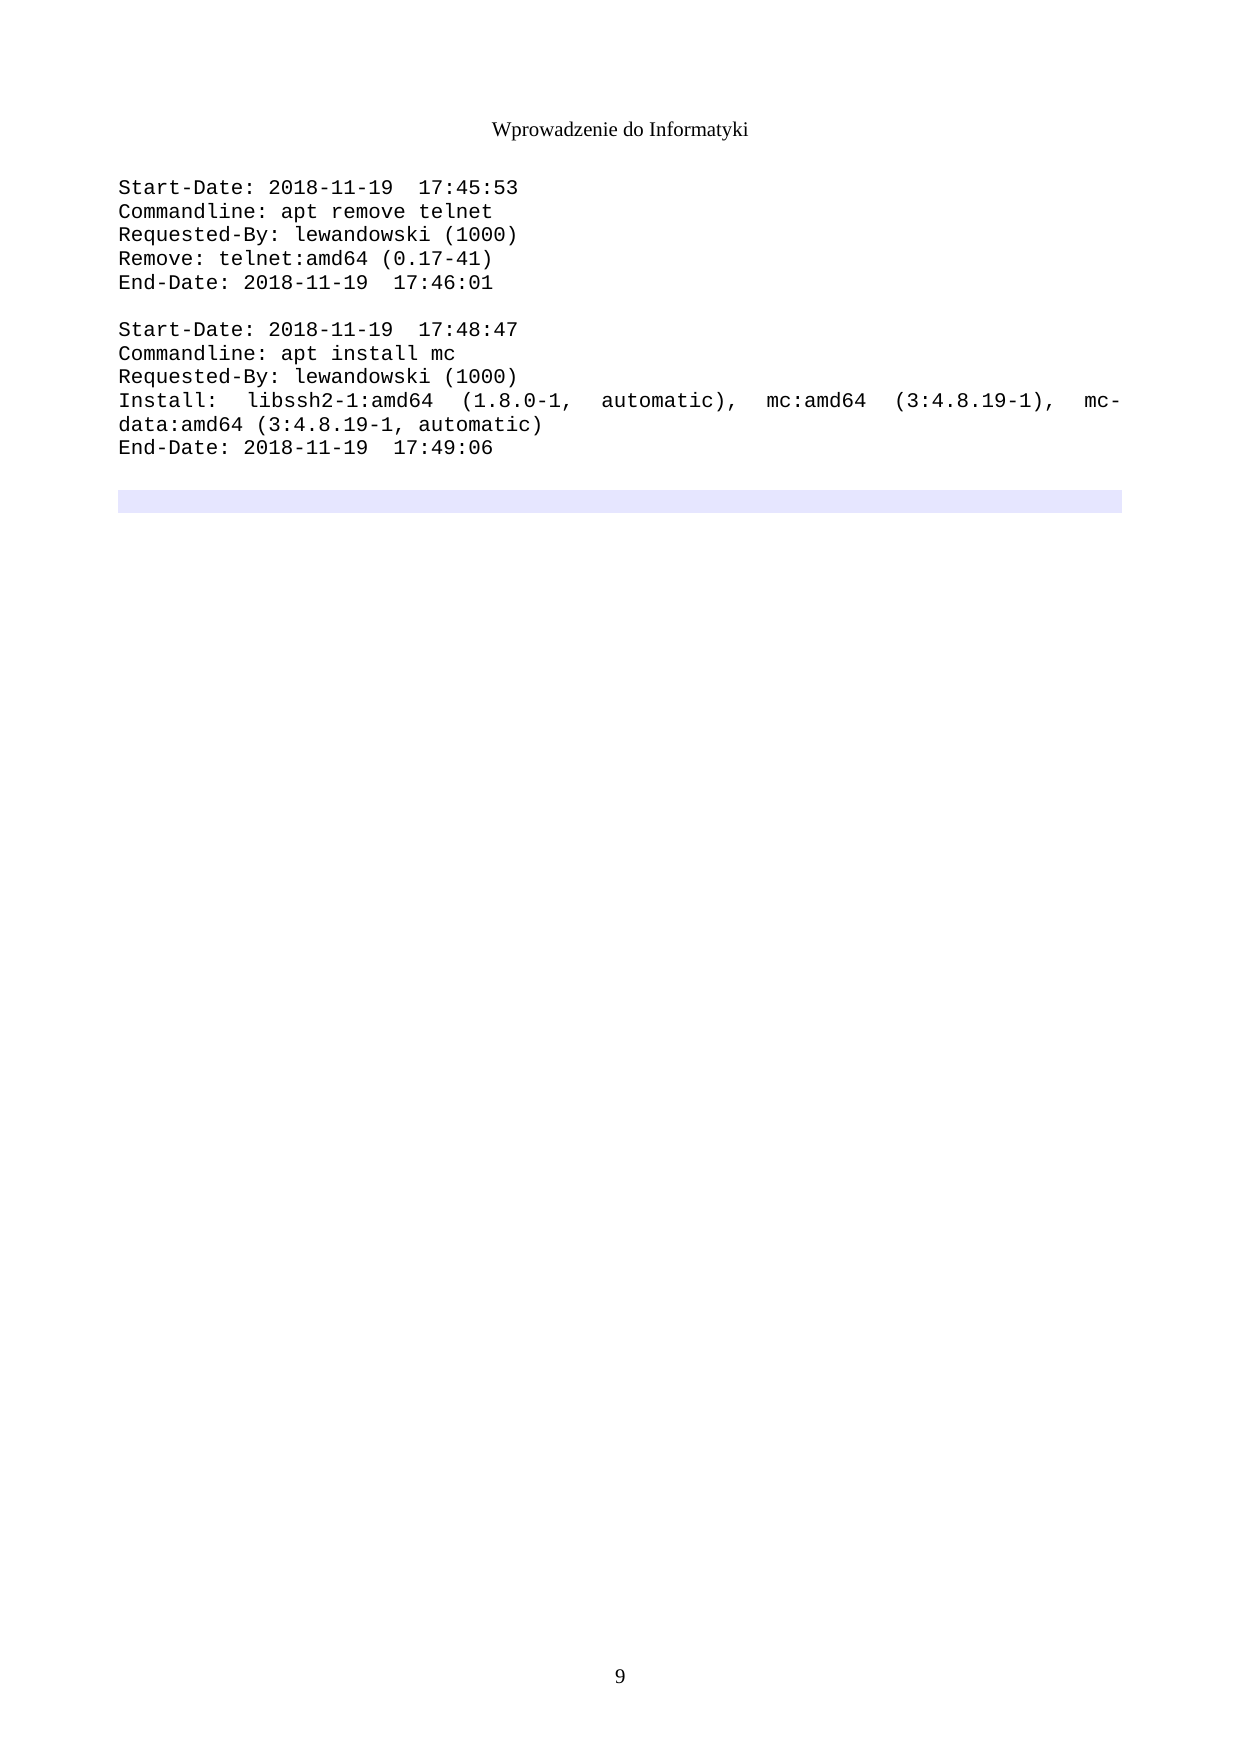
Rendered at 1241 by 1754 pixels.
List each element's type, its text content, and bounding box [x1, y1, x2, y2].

table_cell Odpowiednie zrzuty ekranu dotyczące instalacji pakietu manpages-pl oraz odinstalowania pakietu telnet. Odpowiedni listing opisu składni polecenia mc oraz opcji wyświetlającej wersję programu. ﻿ mc [-abcCdfPstuUVx] [-l log] [kat1 [kat2]] [-v plik] ﻿﻿ -V Wyświetla wersję programu. root@224626 0 pon lis 19 18:39:07 /home/lewandowski # mc -V GNU Midnight Commander 4.8.19 Zbudowano za pomocą biblioteki GLib 2.53.4 Używanie biblioteki S-Lang z bazą danych terminfo Z wbudowanym edytorem Z domyślną obsługą podpowłoki Z obsługą wykonywania działań w tle Z obsługą myszy w xterm i konsoli Linux Z obsługą zdarzeń X11 Z obsługą wielu języków Z obsługą wielu stron kodowych Wirtualne systemy plików: cpiofs, tarfs, sfs, extfs, ext2undelfs, ftpfs, sftpfs, fish Typy danych: char: 8; int: 32; long: 64; void *: 64; size_t: 64; off_t: 64; Listing przedstawiający zawartość 20 ostatnich linii pliku dziennika zdarzeń (zgodnie z opisem powyżej). ﻿ root@224626 0 pon lis 19 18:58:44 /home/lewandowski # tail --lines=23 /var/log/apt/history.log Start-Date: 2018-11-19 17:28:53 Commandline: apt install dkms Requested-By: lewandowski (1000) Install: libgcc-7-dev:amd64 (7.3.0-27ubuntu1~18.04, automatic), libmpx2:amd64 (8.2.0-1ubuntu2~18.04, automatic), linux-libc-dev:amd64 (4.15.0-39.42, automatic), libfakeroot:amd64 (1.22-2ubuntu1, automatic), libc6-dev:amd64 (2.27-3ubuntu1, automatic), libalgorithm-diff-perl:amd64 (1.19.03-1, automatic), libalgorithm-merge-perl:amd64 (0.08-3, automatic), libitm1:amd64 (8.2.0-1ubuntu2~18.04, automatic), g++:amd64 (4:7.3.0-3ubuntu2.1, automatic), gcc:amd64 (4:7.3.0-3ubuntu2.1, automatic), libcilkrts5:amd64 (7.3.0-27ubuntu1~18.04, automatic), libasan4:amd64 (7.3.0-27ubuntu1~18.04, automatic), libquadmath0:amd64 (8.2.0-1ubuntu2~18.04, automatic), dkms:amd64 (2.3-3ubuntu9.2), build-essential:amd64 (12.4ubuntu1, automatic), libstdc++-7-dev:amd64 (7.3.0-27ubuntu1~18.04, automatic), libtsan0:amd64 (8.2.0-1ubuntu2~18.04, automatic), libubsan0:amd64 (7.3.0-27ubuntu1~18.04, automatic), g++-7:amd64 (7.3.0-27ubuntu1~18.04, automatic), make:amd64 (4.1-9.1ubuntu1, automatic), fakeroot:amd64 (1.22-2ubuntu1, automatic), gcc-7:amd64 (7.3.0-27ubuntu1~18.04, automatic), liblsan0:amd64 (8.2.0-1ubuntu2~18.04, automatic), manpages-dev:amd64 (4.15-1, automatic), libc-dev-bin:amd64 (2.27-3ubuntu1, automatic), libatomic1:amd64 (8.2.0-1ubuntu2~18.04, automatic), libalgorithm-diff-xs-perl:amd64 (0.04-5, automatic), dpkg-dev:amd64 (1.19.0.5ubuntu2.1, automatic) End-Date: 2018-11-19 17:30:11 Start-Date: 2018-11-19 17:37:49 Commandline: apt install manpages-pl Requested-By: lewandowski (1000) Install: manpages-pl:amd64 (1:0.7-1) End-Date: 2018-11-19 17:38:22 Start-Date: 2018-11-19 17:45:53 Commandline: apt remove telnet Requested-By: lewandowski (1000) Remove: telnet:amd64 (0.17-41) End-Date: 2018-11-19 17:46:01 Start-Date: 2018-11-19 17:48:47 Commandline: apt install mc Requested-By: lewandowski (1000) Install: libssh2-1:amd64 (1.8.0-1, automatic), mc:amd64 (3:4.8.19-1), mc-data:amd64 (3:4.8.19-1, automatic) End-Date: 2018-11-19 17:49:06 [118, 177, 1122, 490]
